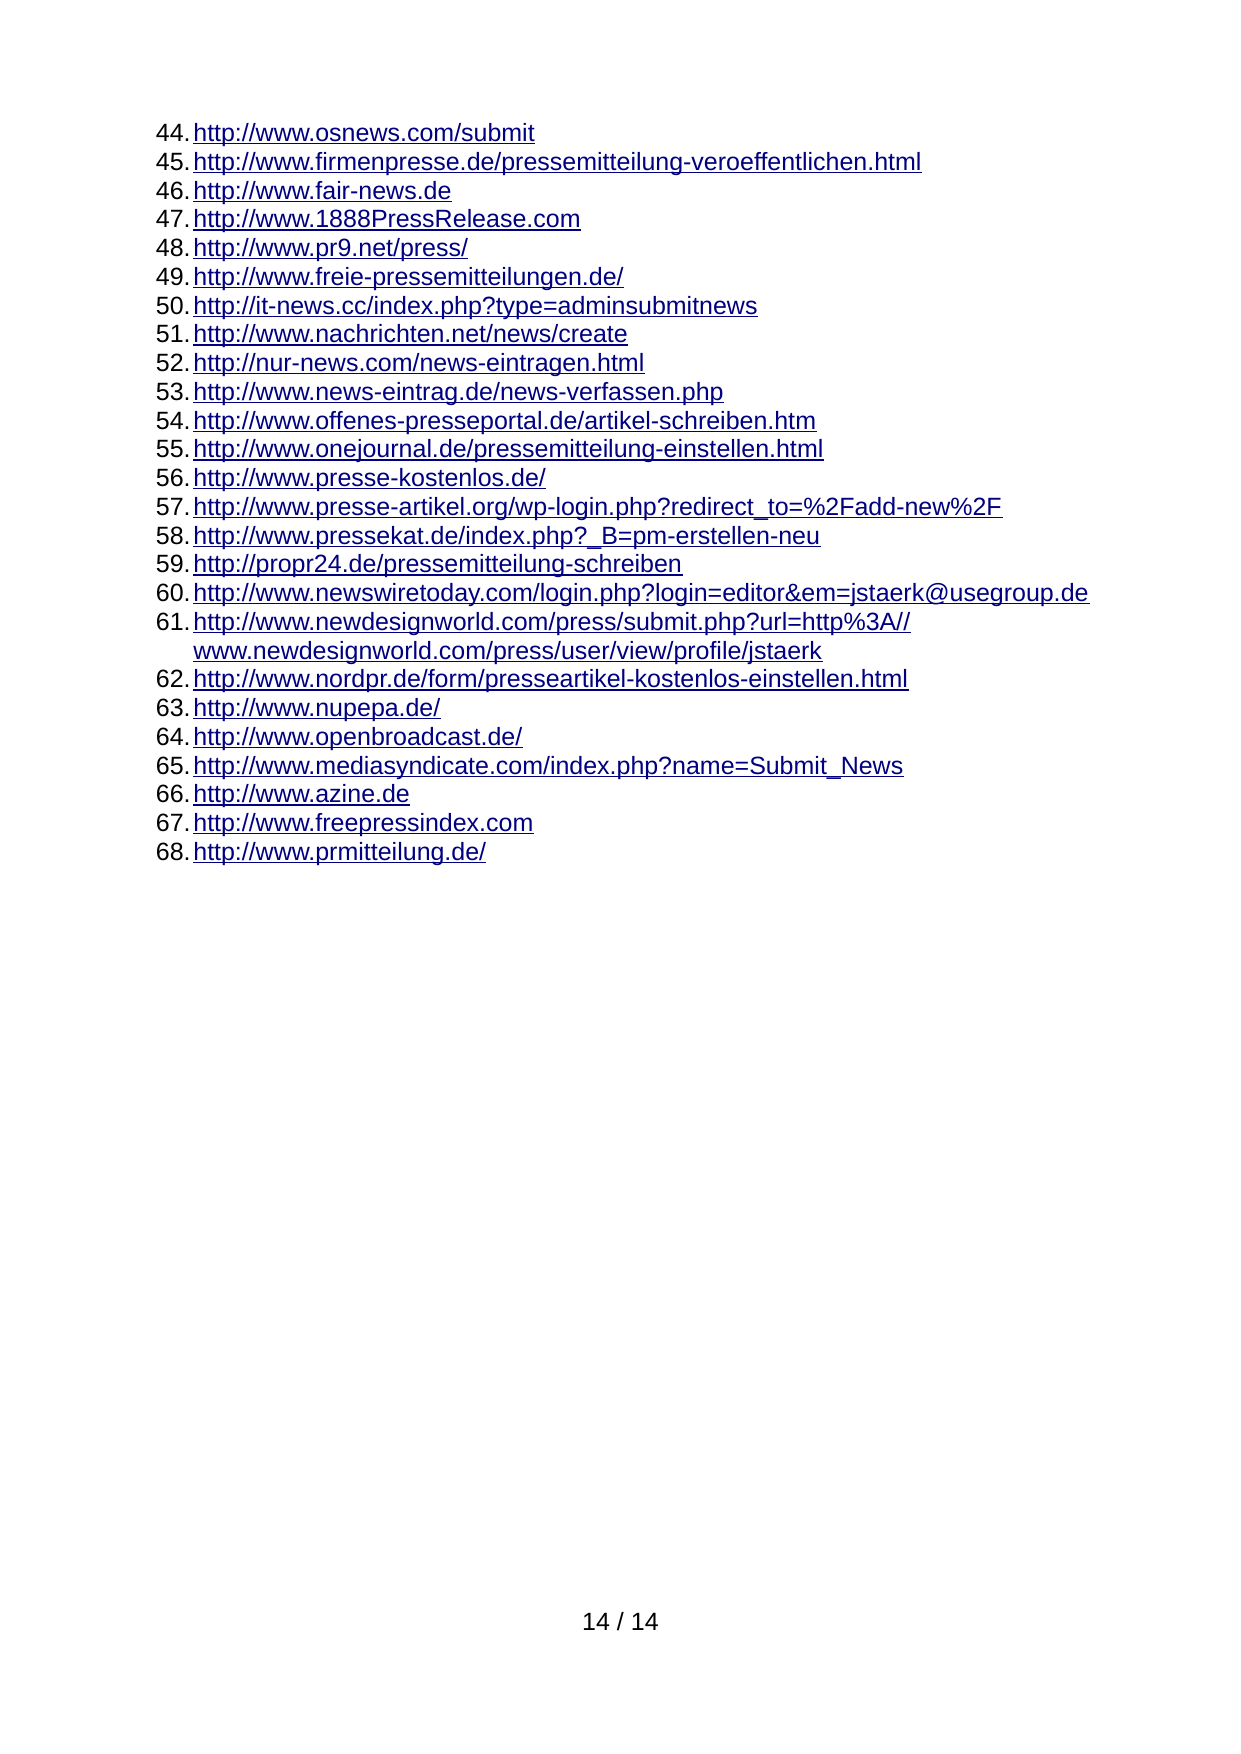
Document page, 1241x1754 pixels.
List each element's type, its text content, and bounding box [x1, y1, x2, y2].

list http://www.onejournal.de/pressemitteilung-einstellen.html [156, 434, 1122, 463]
list http://www.presse-artikel.org/wp-login.php?redirect_to=%2Fadd-new%2F [156, 492, 1122, 521]
list http://www.openbroadcast.de/ [156, 722, 1122, 751]
list http://www.pressekat.de/index.php?_B=pm-erstellen-neu [156, 521, 1122, 549]
list http://www.freepressindex.com [156, 808, 1122, 837]
list http://it-news.cc/index.php?type=adminsubmitnews [156, 291, 1122, 319]
list http://nur-news.com/news-eintragen.html [156, 348, 1122, 377]
list http://www.osnews.com/submit [156, 118, 1122, 147]
list http://www.prmitteilung.de/ [156, 837, 1122, 866]
list http://www.nordpr.de/form/presseartikel-kostenlos-einstellen.html [156, 664, 1122, 693]
list http://www.firmenpresse.de/pressemitteilung-veroeffentlichen.html [156, 147, 1122, 176]
list http://www.azine.de [156, 779, 1122, 808]
list http://www.newswiretoday.com/login.php?login=editor&em=jstaerk@usegroup.de [156, 578, 1122, 607]
list http://www.nupepa.de/ [156, 693, 1122, 722]
list http://propr24.de/pressemitteilung-schreiben [156, 549, 1122, 578]
list http://www.newdesignworld.com/press/submit.php?url=http%3A//www.newdesignworld.com/press/user/view/profile/jstaerk [156, 607, 1122, 664]
list http://www.news-eintrag.de/news-verfassen.php [156, 377, 1122, 406]
list http://www.mediasyndicate.com/index.php?name=Submit_News [156, 751, 1122, 779]
list http://www.pr9.net/press/ [156, 233, 1122, 262]
list http://www.1888PressRelease.com [156, 204, 1122, 233]
list http://www.offenes-presseportal.de/artikel-schreiben.htm [156, 406, 1122, 434]
list http://www.freie-pressemitteilungen.de/ [156, 262, 1122, 291]
list http://www.presse-kostenlos.de/ [156, 463, 1122, 492]
list http://www.fair-news.de [156, 176, 1122, 204]
list http://www.nachrichten.net/news/create [156, 319, 1122, 348]
